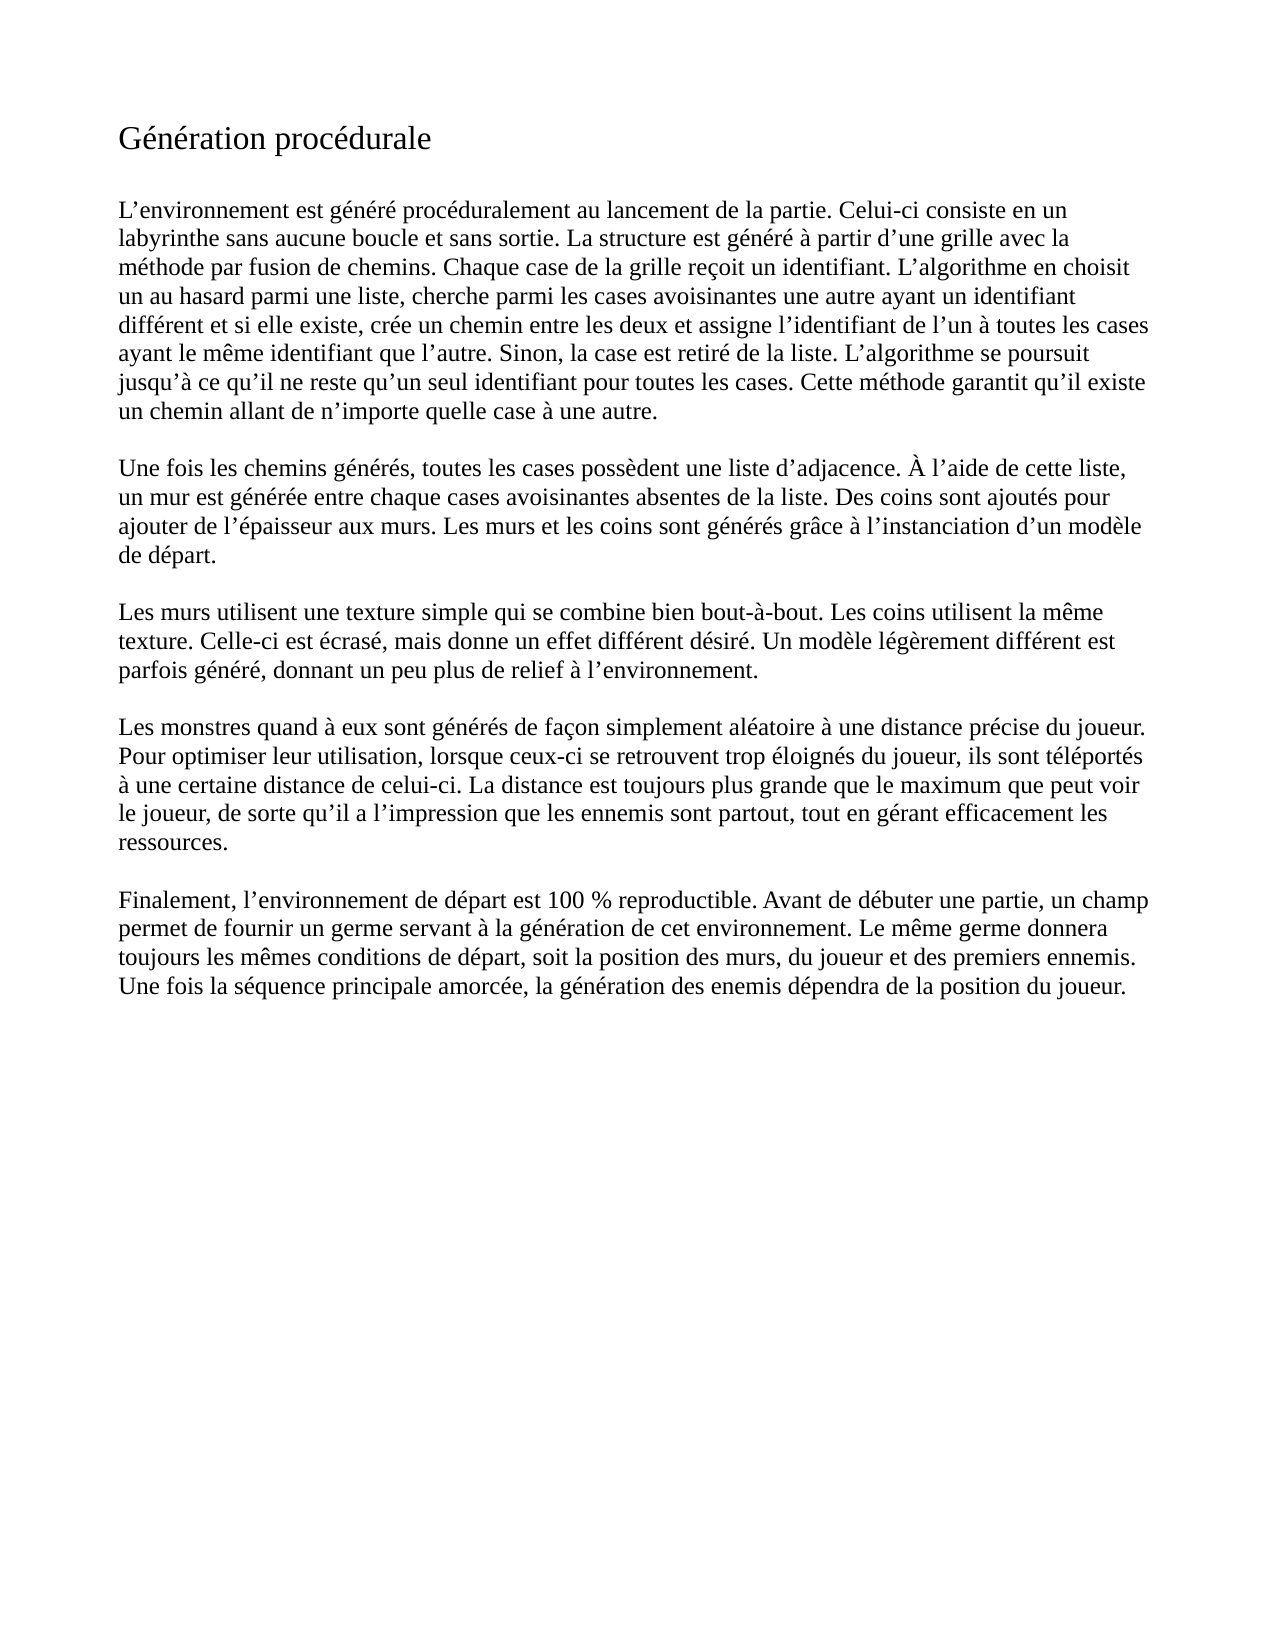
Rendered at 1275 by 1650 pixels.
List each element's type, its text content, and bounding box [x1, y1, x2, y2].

text Une fois les chemins générés, toutes les cases possèdent une liste d’adjacence. À l’aide de cette liste, un mur est générée entre chaque cases avoisinantes absentes de la liste. Des coins sont ajoutés pour ajouter de l’épaisseur aux murs. Les murs et les coins sont générés grâce à l’instanciation d’un modèle de départ. [118, 453, 1157, 568]
text Les murs utilisent une texture simple qui se combine bien bout-à-bout. Les coins utilisent la même texture. Celle-ci est écrasé, mais donne un effet différent désiré. Un modèle légèrement différent est parfois généré, donnant un peu plus de relief à l’environnement. [118, 597, 1157, 683]
text L’environnement est généré procéduralement au lancement de la partie. Celui-ci consiste en un labyrinthe sans aucune boucle et sans sortie. La structure est généré à partir d’une grille avec la méthode par fusion de chemins. Chaque case de la grille reçoit un identifiant. L’algorithme en choisit un au hasard parmi une liste, cherche parmi les cases avoisinantes une autre ayant un identifiant différent et si elle existe, crée un chemin entre les deux et assigne l’identifiant de l’un à toutes les cases ayant le même identifiant que l’autre. Sinon, la case est retiré de la liste. L’algorithme se poursuit jusqu’à ce qu’il ne reste qu’un seul identifiant pour toutes les cases. Cette méthode garantit qu’il existe un chemin allant de n’importe quelle case à une autre. [118, 195, 1157, 425]
text Finalement, l’environnement de départ est 100 % reproductible. Avant de débuter une partie, un champ permet de fournir un germe servant à la génération de cet environnement. Le même germe donnera toujours les mêmes conditions de départ, soit la position des murs, du joueur et des premiers ennemis. Une fois la séquence principale amorcée, la génération des enemis dépendra de la position du joueur. [118, 885, 1157, 1000]
text Les monstres quand à eux sont générés de façon simplement aléatoire à une distance précise du joueur. Pour optimiser leur utilisation, lorsque ceux-ci se retrouvent trop éloignés du joueur, ils sont téléportés à une certaine distance de celui-ci. La distance est toujours plus grande que le maximum que peut voir le joueur, de sorte qu’il a l’impression que les ennemis sont partout, tout en gérant efficacement les ressources. [118, 712, 1157, 856]
text Génération procédurale [118, 118, 1157, 156]
